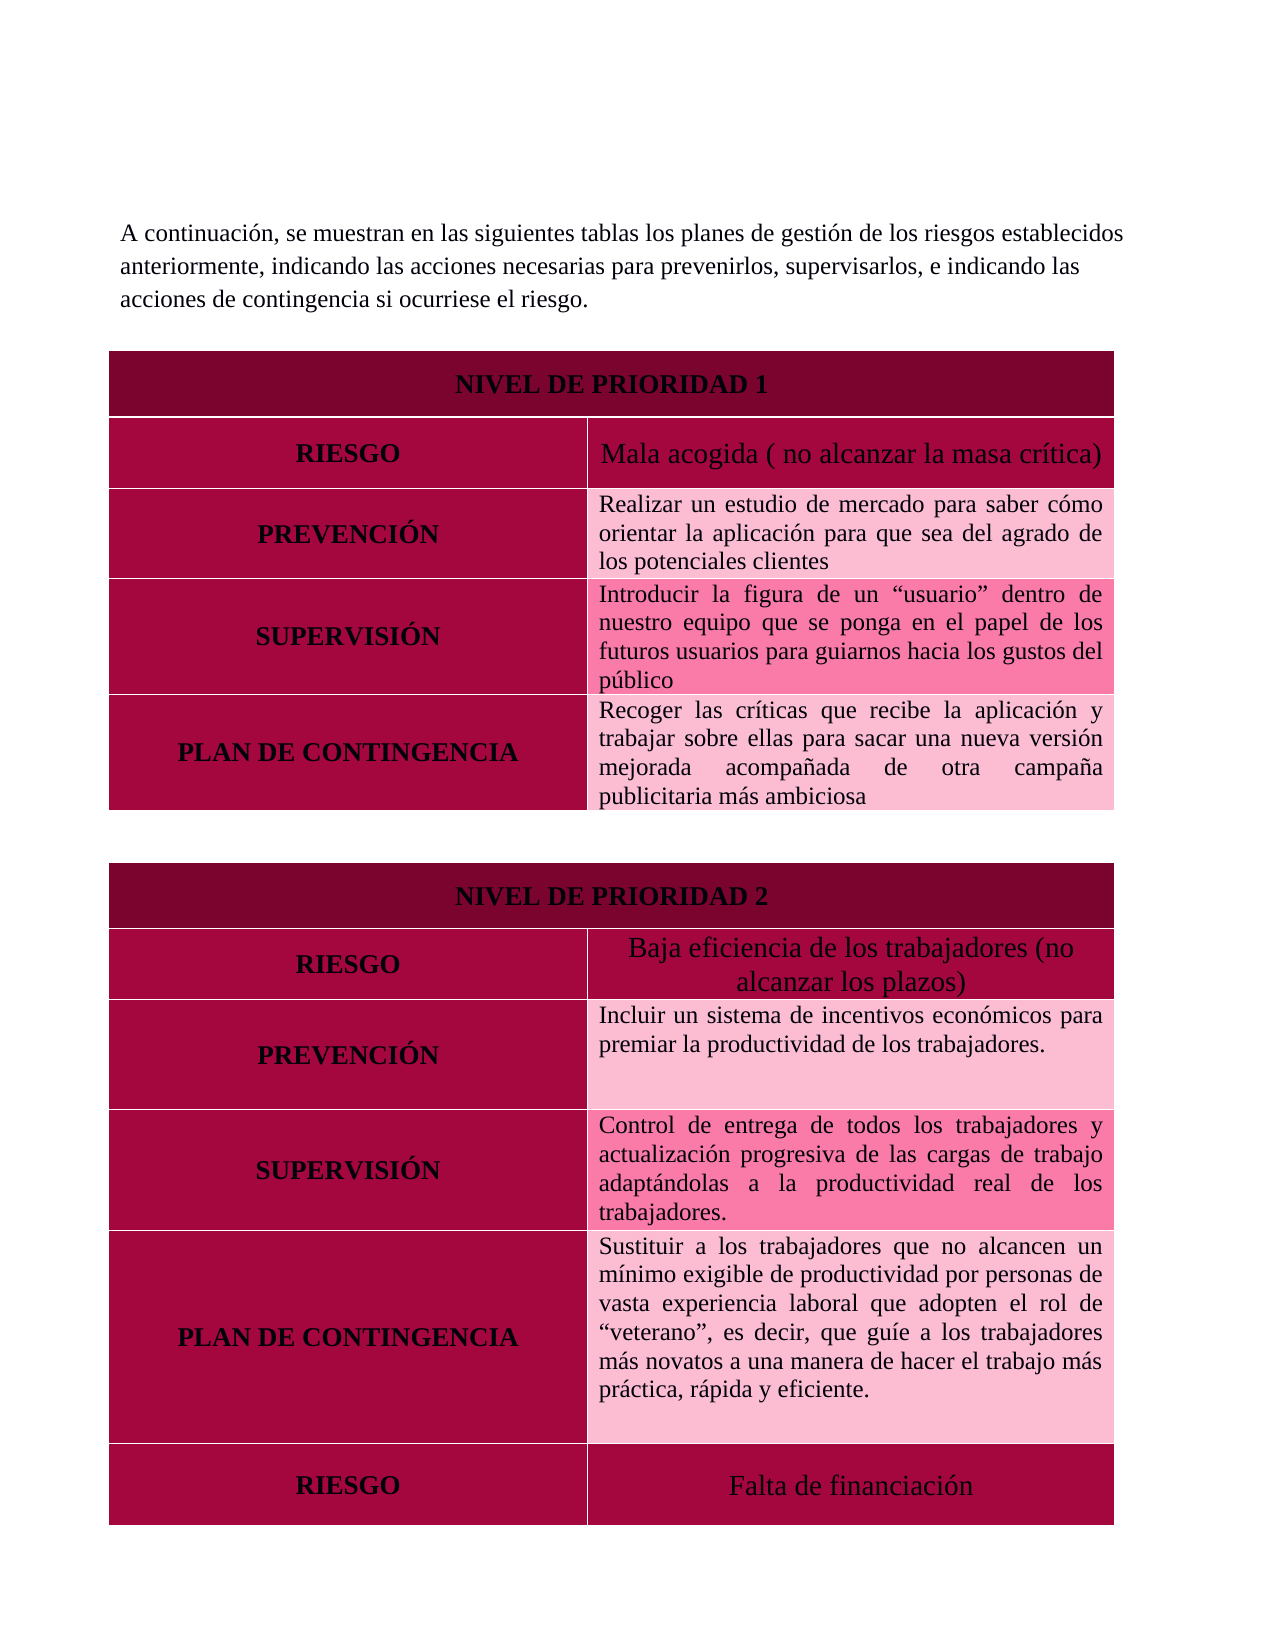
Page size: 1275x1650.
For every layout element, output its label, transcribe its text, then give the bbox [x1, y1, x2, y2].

table_cell Sustituir a los trabajadores que no alcancen un mínimo exigible de productividad por personas de vasta experiencia laboral que adopten el rol de “veterano”, es decir, que guíe a los trabajadores más novatos a una manera de hacer el trabajo más práctica, rápida y eficiente. [588, 1231, 1114, 1443]
table_cell SUPERVISIÓN [109, 1110, 587, 1230]
table_cell RIESGO [109, 418, 587, 488]
table_cell Falta de financiación [588, 1444, 1114, 1525]
table_cell RIESGO [109, 1444, 587, 1525]
subtitle 3.3 Plan de gestión de riesgos: Reducción, supervisión, y plan de contingencia [120, 75, 1155, 178]
table_header NIVEL DE PRIORIDAD 2 [109, 863, 1114, 928]
table_cell PLAN DE CONTINGENCIA [109, 1231, 587, 1443]
table_cell PREVENCIÓN [109, 1000, 587, 1109]
table_cell Recoger las críticas que recibe la aplicación y trabajar sobre ellas para sacar una nueva versión mejorada acompañada de otra campaña publicitaria más ambiciosa [588, 695, 1114, 810]
table_cell Mala acogida ( no alcanzar la masa crítica) [588, 418, 1114, 488]
table_header NIVEL DE PRIORIDAD 1 [109, 351, 1114, 416]
table_cell Realizar un estudio de mercado para saber cómo orientar la aplicación para que sea del agrado de los potenciales clientes [588, 489, 1114, 578]
table_cell Incluir un sistema de incentivos económicos para premiar la productividad de los trabajadores. [588, 1000, 1114, 1109]
table_cell PREVENCIÓN [109, 489, 587, 578]
table_cell Control de entrega de todos los trabajadores y actualización progresiva de las cargas de trabajo adaptándolas a la productividad real de los trabajadores. [588, 1110, 1114, 1230]
table_cell Baja eficiencia de los trabajadores (no alcanzar los plazos) [588, 929, 1114, 999]
table_cell Introducir la figura de un “usuario” dentro de nuestro equipo que se ponga en el papel de los futuros usuarios para guiarnos hacia los gustos del público [588, 579, 1114, 694]
table_cell PLAN DE CONTINGENCIA [109, 695, 587, 810]
text A continuación, se muestran en las siguientes tablas los planes de gestión de los riesgos establecidos anteriormente, indicando las acciones necesarias para prevenirlos, supervisarlos, e indicando las acciones de contingencia si ocurriese el riesgo. [120, 218, 1155, 313]
table_cell RIESGO [109, 929, 587, 999]
table_cell SUPERVISIÓN [109, 579, 587, 694]
